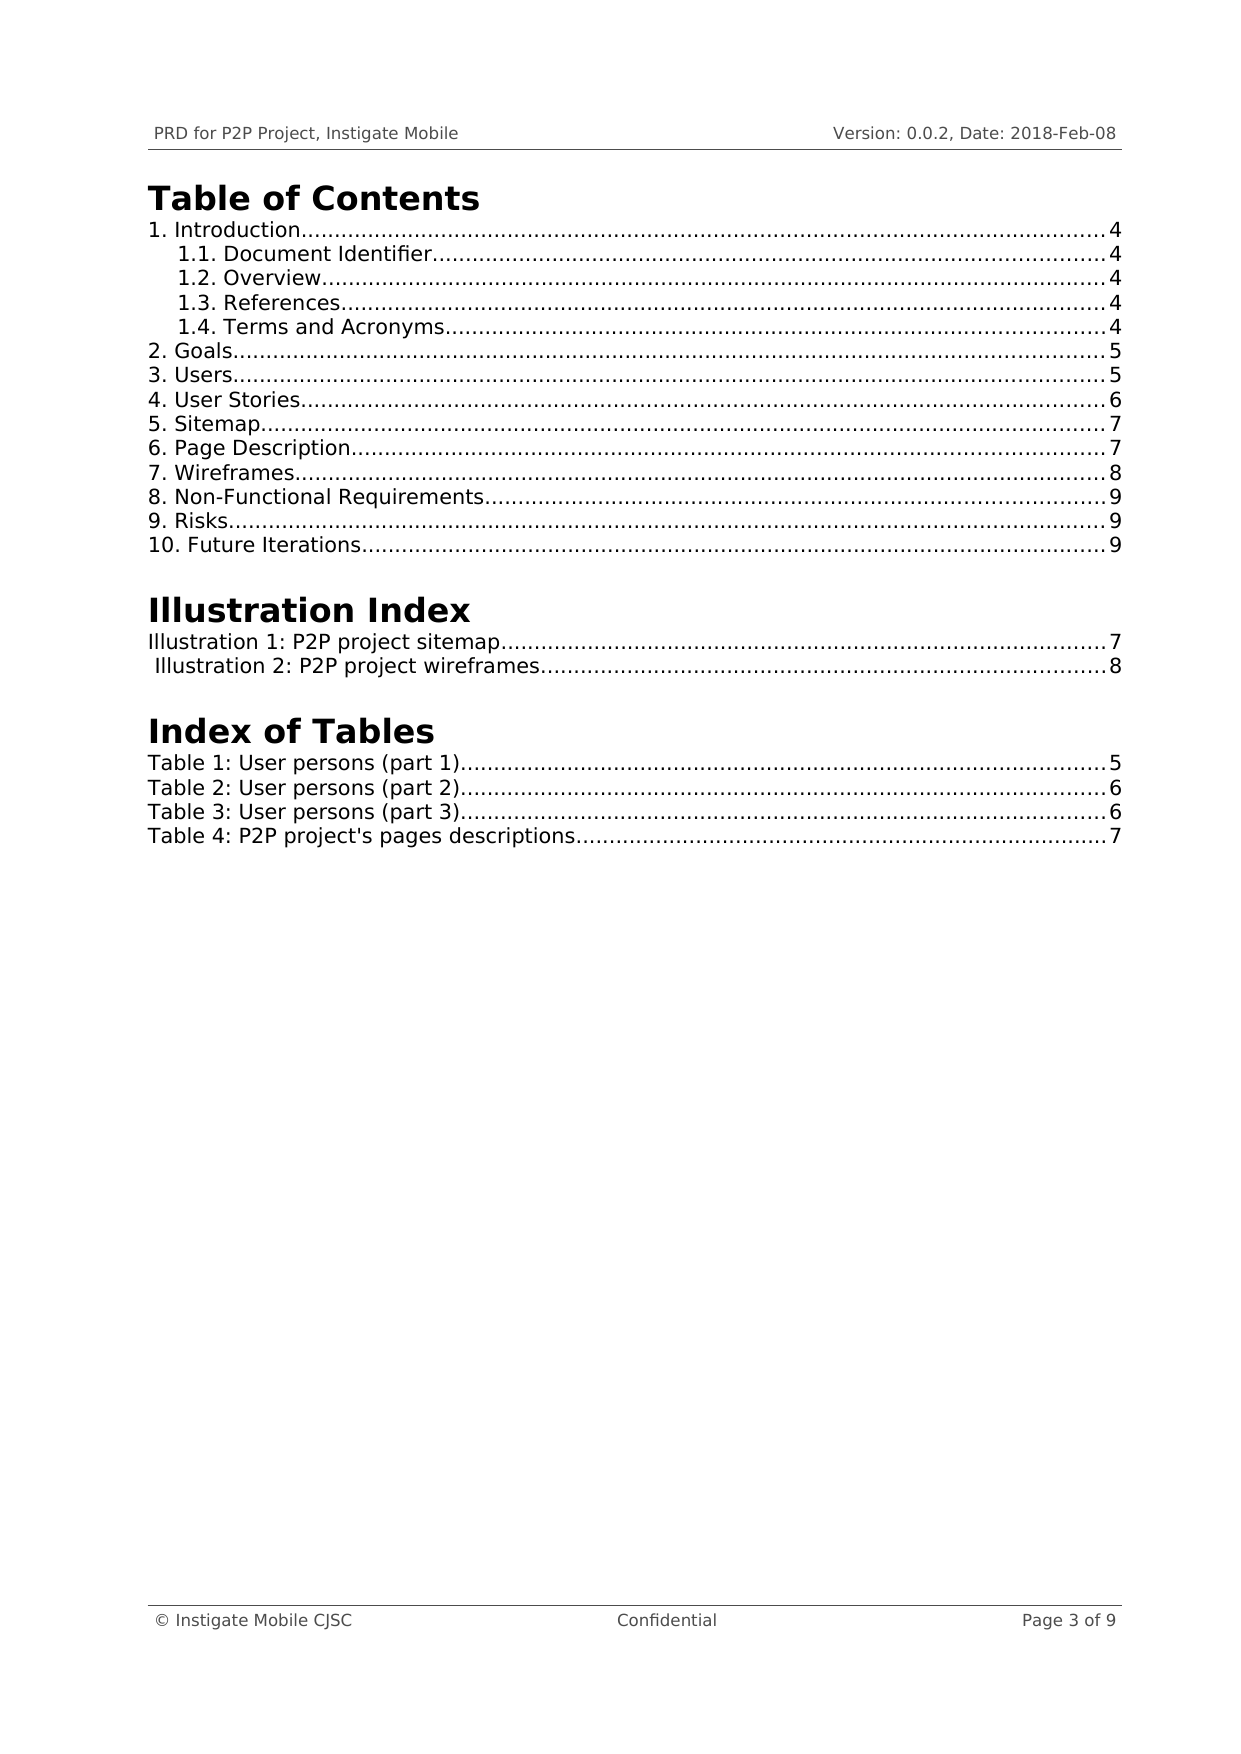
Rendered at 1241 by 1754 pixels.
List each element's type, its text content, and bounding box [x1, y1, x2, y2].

text 1.2. Overview 4 [177, 266, 1122, 291]
text 9. Risks 9 [148, 509, 1122, 533]
subtitle Table of Contents [148, 179, 1122, 218]
subtitle Index of Tables [148, 712, 1122, 751]
text 1.3. References 4 [177, 291, 1122, 315]
text Table 3: User persons (part 3) 6 [148, 800, 1122, 824]
text 3. Users 5 [148, 363, 1122, 388]
text 2. Goals 5 [148, 339, 1122, 363]
subtitle Illustration Index [148, 591, 1122, 630]
text 5. Sitemap 7 [148, 412, 1122, 436]
text Table 4: P2P project's pages descriptions 7 [148, 824, 1122, 848]
text 4. User Stories 6 [148, 388, 1122, 412]
text Table 2: User persons (part 2) 6 [148, 776, 1122, 800]
text 7. Wireframes 8 [148, 461, 1122, 485]
text Illustration 1: P2P project sitemap 7 [148, 630, 1122, 654]
text 1.4. Terms and Acronyms 4 [177, 315, 1122, 339]
text Table 1: User persons (part 1) 5 [148, 751, 1122, 776]
text 1. Introduction 4 [148, 218, 1122, 242]
text 10. Future Iterations 9 [148, 533, 1122, 558]
text 1.1. Document Identifier 4 [177, 242, 1122, 266]
text 8. Non-Functional Requirements 9 [148, 485, 1122, 509]
text 6. Page Description 7 [148, 436, 1122, 461]
text Illustration 2: P2P project wireframes 8 [148, 654, 1122, 679]
